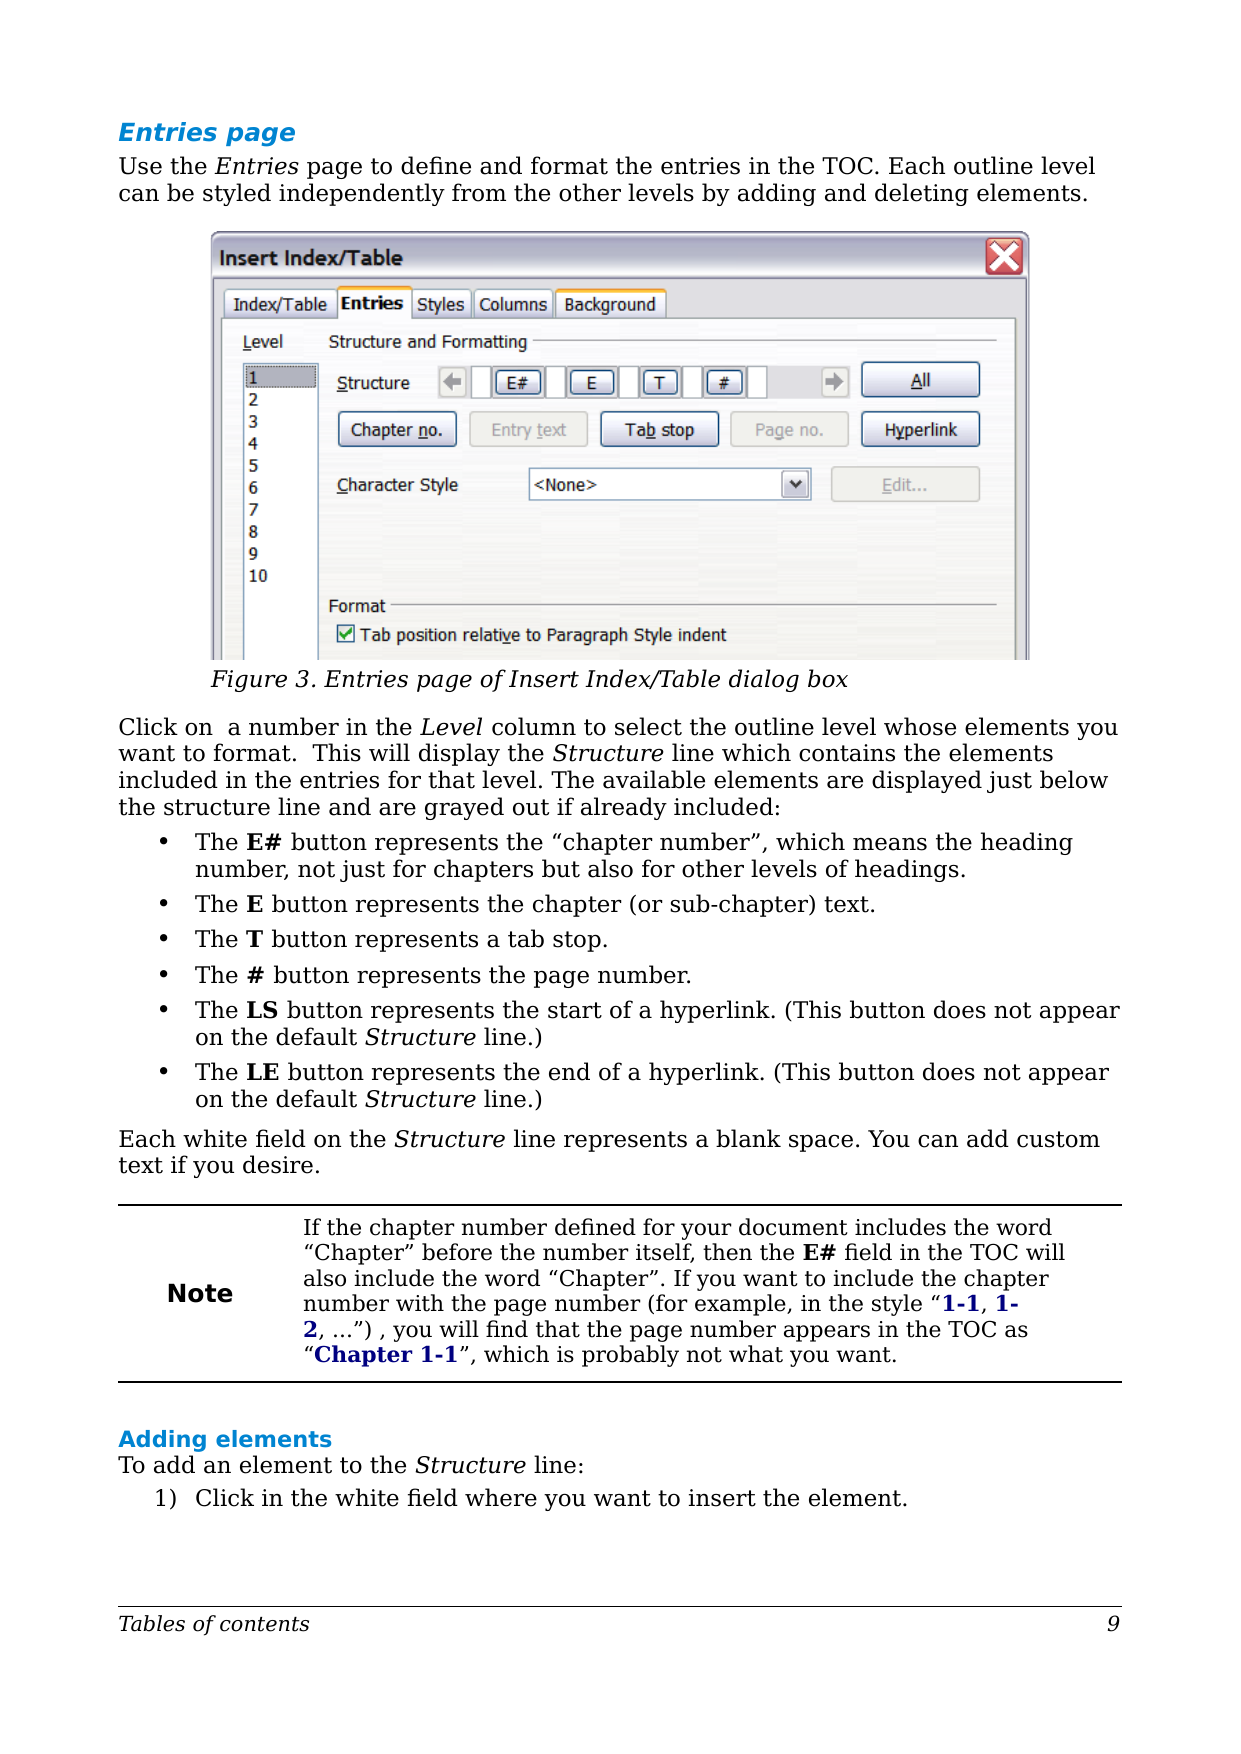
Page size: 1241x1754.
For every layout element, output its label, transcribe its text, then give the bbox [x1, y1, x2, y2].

list The # button represents the page number. [156, 960, 1122, 989]
text Figure 3. Entries page of Insert Index/Table dialog box [211, 666, 1029, 693]
list The LE button represents the end of a hyperlink. (This button does not appear on the default Structure line.) [156, 1057, 1122, 1113]
list The T button represents a tab stop. [156, 924, 1122, 954]
subtitle Entries page [118, 118, 1122, 147]
list To add an element to the Structure line: [118, 1452, 1122, 1479]
table_header Note [118, 1206, 281, 1381]
text Each white field on the Structure line represents a blank space. You can add custom text if you desire. [118, 1126, 1122, 1179]
list Click in the white field where you want to insert the element. [177, 1485, 1122, 1512]
list Click on a number in the Level column to select the outline level whose elements you want to format. This will display the Structure line which contains the elements included in the entries for that level. The available elements are displayed just below the structure line and are grayed out if already included: [118, 714, 1122, 821]
subtitle Adding elements [118, 1426, 1122, 1452]
list The E button represents the chapter (or sub-chapter) text. [156, 889, 1122, 918]
picture [210, 231, 1030, 660]
list The LS button represents the start of a hyperlink. (This button does not appear on the default Structure line.) [156, 995, 1122, 1051]
table_header If the chapter number defined for your document includes the word “Chapter” before the number itself, then the E# field in the TOC will also include the word “Chapter”. If you want to include the chapter number with the page number (for example, in the style “1-1, 1-2, ...”) , you will find that the page number appears in the TOC as “Chapter 1-1”, which is probably not what you want. [281, 1206, 1122, 1381]
list The E# button represents the “chapter number”, which means the heading number, not just for chapters but also for other levels of headings. [156, 827, 1122, 883]
text Use the Entries page to define and format the entries in the TOC. Each outline level can be styled independently from the other levels by adding and deleting elements. [118, 153, 1122, 207]
